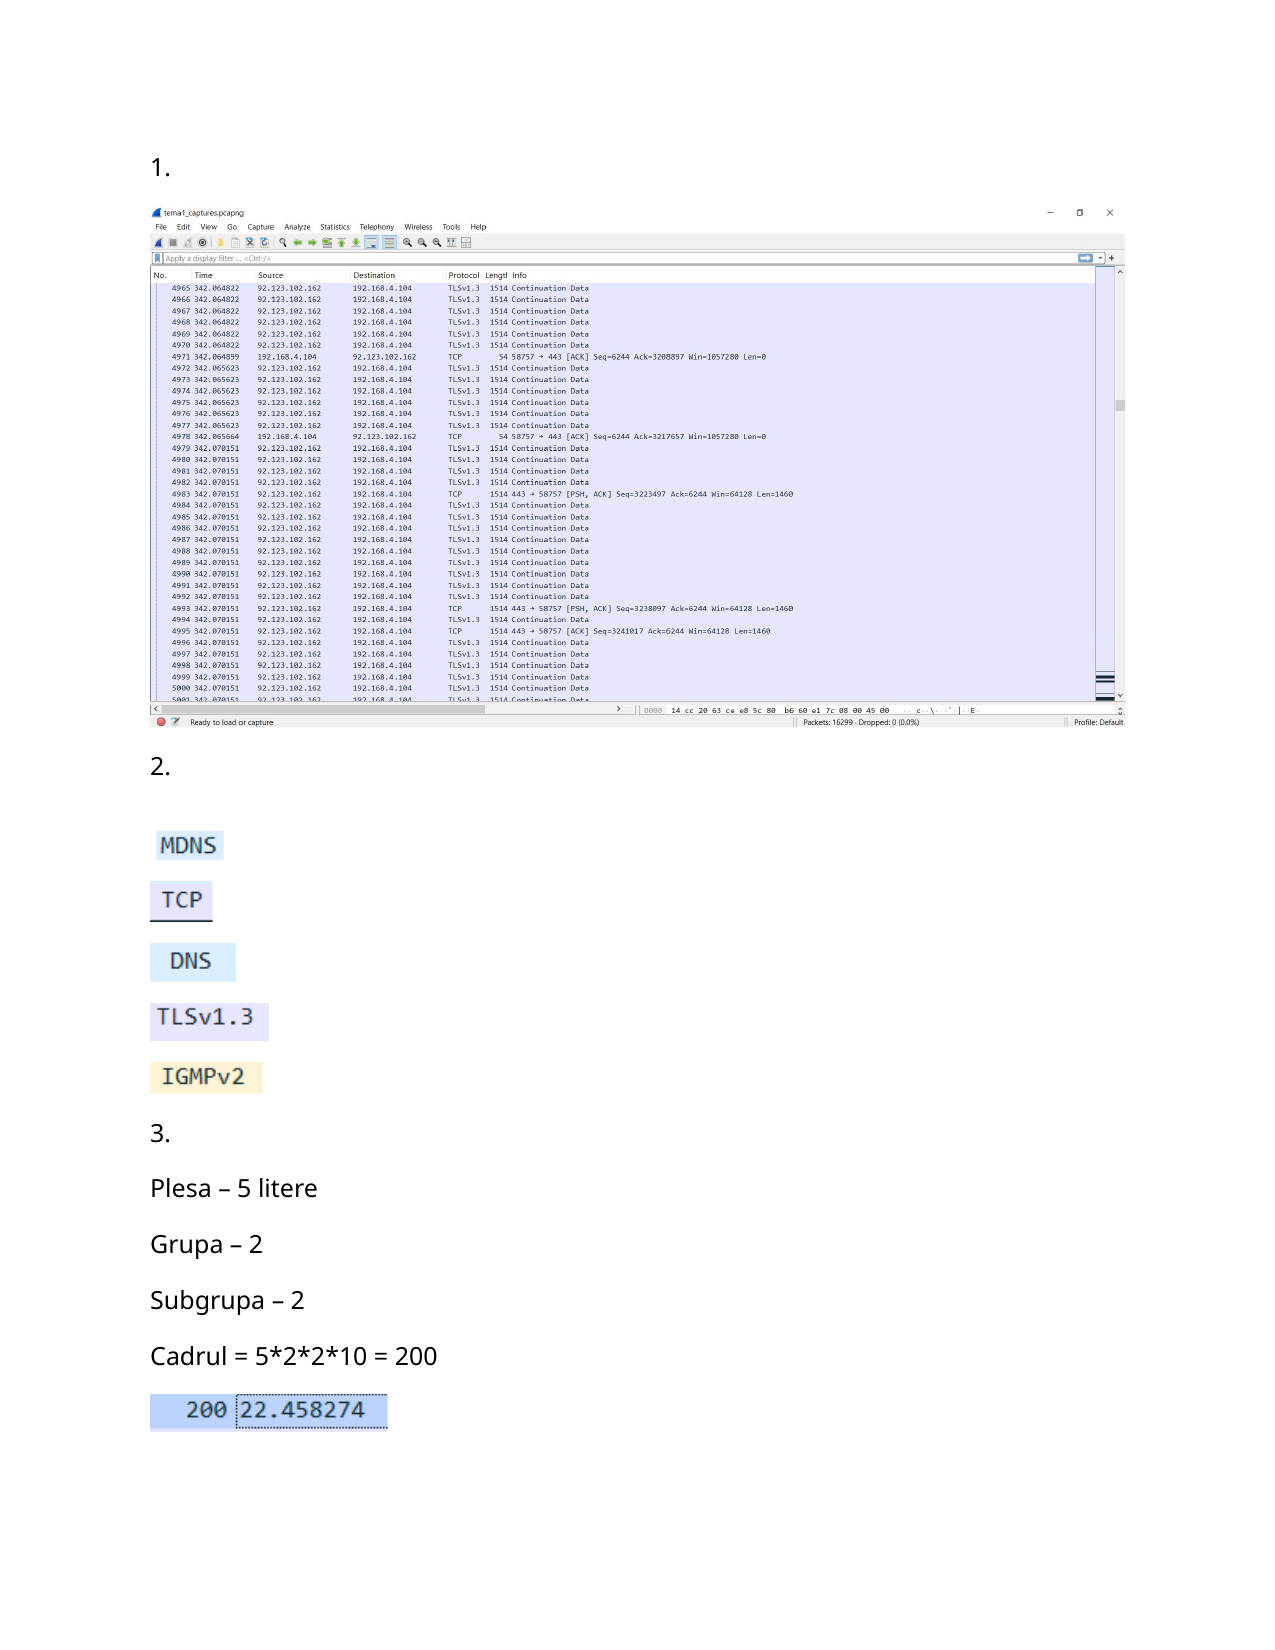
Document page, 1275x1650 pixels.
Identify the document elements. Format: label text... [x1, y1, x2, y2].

text Plesa – 5 litere [150, 1171, 1125, 1205]
text 2. [150, 749, 1125, 783]
text Cadrul = 5*2*2*10 = 200 [150, 1339, 1125, 1373]
text 1. [150, 150, 1125, 184]
text 3. [150, 1115, 1125, 1149]
text Subgrupa – 2 [150, 1283, 1125, 1317]
text Grupa – 2 [150, 1227, 1125, 1261]
